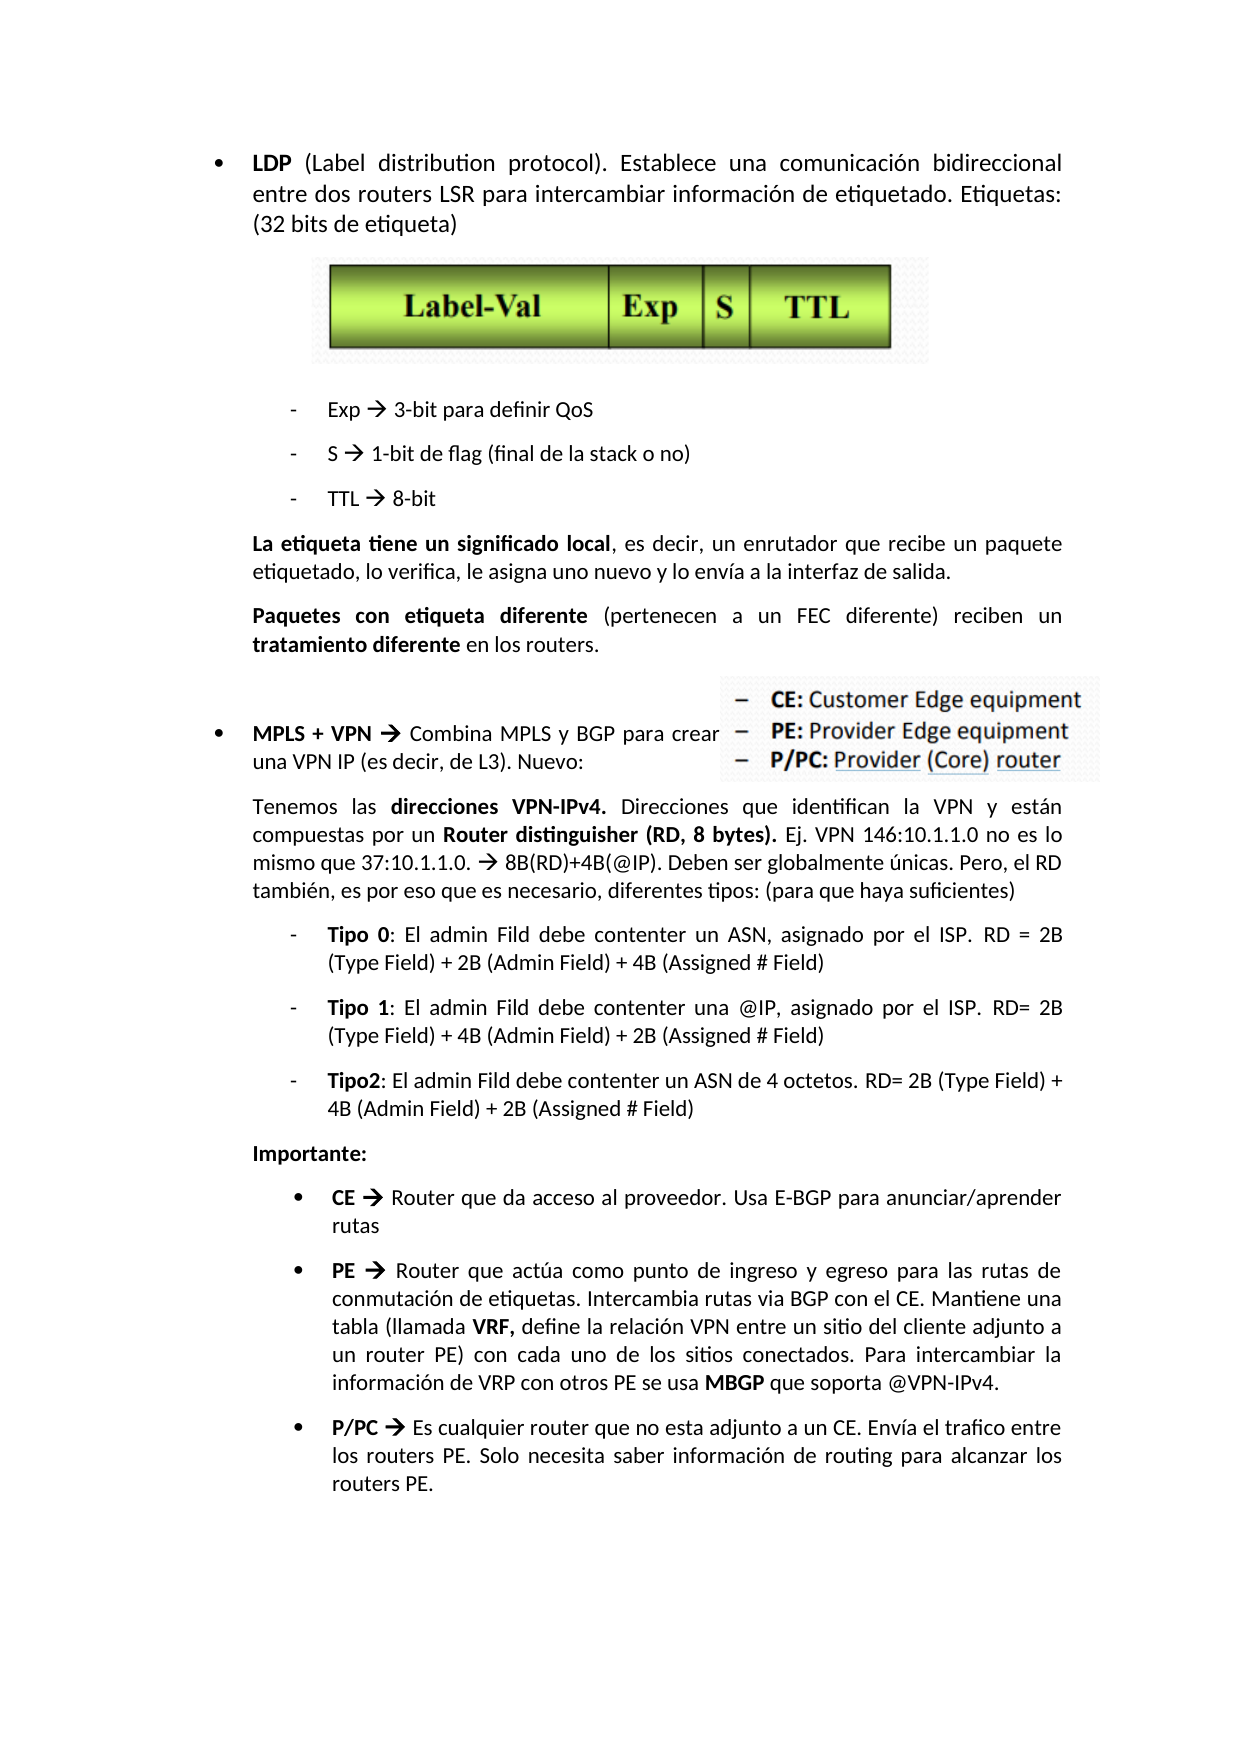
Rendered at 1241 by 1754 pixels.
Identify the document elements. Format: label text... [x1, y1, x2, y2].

list PE  Router que actúa como punto de ingreso y egreso para las rutas de conmutación de etiquetas. Intercambia rutas via BGP con el CE. Mantiene una tabla (llamada VRF, define la relación VPN entre un sitio del cliente adjunto a un router PE) con cada uno de los sitios conectados. Para intercambiar la información de VRP con otros PE se usa MBGP que soporta @VPN-IPv4. [294, 1256, 1063, 1396]
list LDP (Label distribution protocol). Establece una comunicación bidireccional entre dos routers LSR para intercambiar información de etiquetado. Etiquetas: (32 bits de etiqueta) [215, 148, 1063, 239]
list Tipo 1: El admin Fild debe contenter una @IP, asignado por el ISP. RD= 2B (Type Field) + 4B (Admin Field) + 2B (Assigned # Field) [290, 993, 1063, 1049]
list Paquetes con etiqueta diferente (pertenecen a un FEC diferente) reciben un tratamiento diferente en los routers. [252, 602, 1063, 658]
list TTL  8-bit [290, 484, 1063, 512]
list S  1-bit de flag (final de la stack o no) [290, 439, 1063, 468]
list Tipo 0: El admin Fild debe contenter un ASN, asignado por el ISP. RD = 2B (Type Field) + 2B (Admin Field) + 4B (Assigned # Field) [290, 921, 1063, 977]
list MPLS + VPN  Combina MPLS y BGP para crear una VPN IP (es decir, de L3). Nuevo: [215, 719, 720, 775]
list La etiqueta tiene un significado local, es decir, un enrutador que recibe un paquete etiquetado, lo verifica, le asigna uno nuevo y lo envía a la interfaz de salida. [252, 529, 1063, 585]
list Tipo2: El admin Fild debe contenter un ASN de 4 octetos. RD= 2B (Type Field) + 4B (Admin Field) + 2B (Assigned # Field) [290, 1066, 1063, 1122]
list CE  Router que da acceso al proveedor. Usa E-BGP para anunciar/aprender rutas [294, 1183, 1063, 1239]
list P/PC  Es cualquier router que no esta adjunto a un CE. Envía el trafico entre los routers PE. Solo necesita saber información de routing para alcanzar los routers PE. [294, 1413, 1063, 1497]
list Exp  3-bit para definir QoS [290, 395, 1063, 423]
list Tenemos las direcciones VPN-IPv4. Direcciones que identifican la VPN y están compuestas por un Router distinguisher (RD, 8 bytes). Ej. VPN 146:10.1.1.0 no es lo mismo que 37:10.1.1.0.  8B(RD)+4B(@IP). Deben ser globalmente únicas. Pero, el RD también, es por eso que es necesario, diferentes tipos: (para que haya suficientes) [252, 792, 1063, 904]
list Importante: [252, 1139, 1063, 1167]
